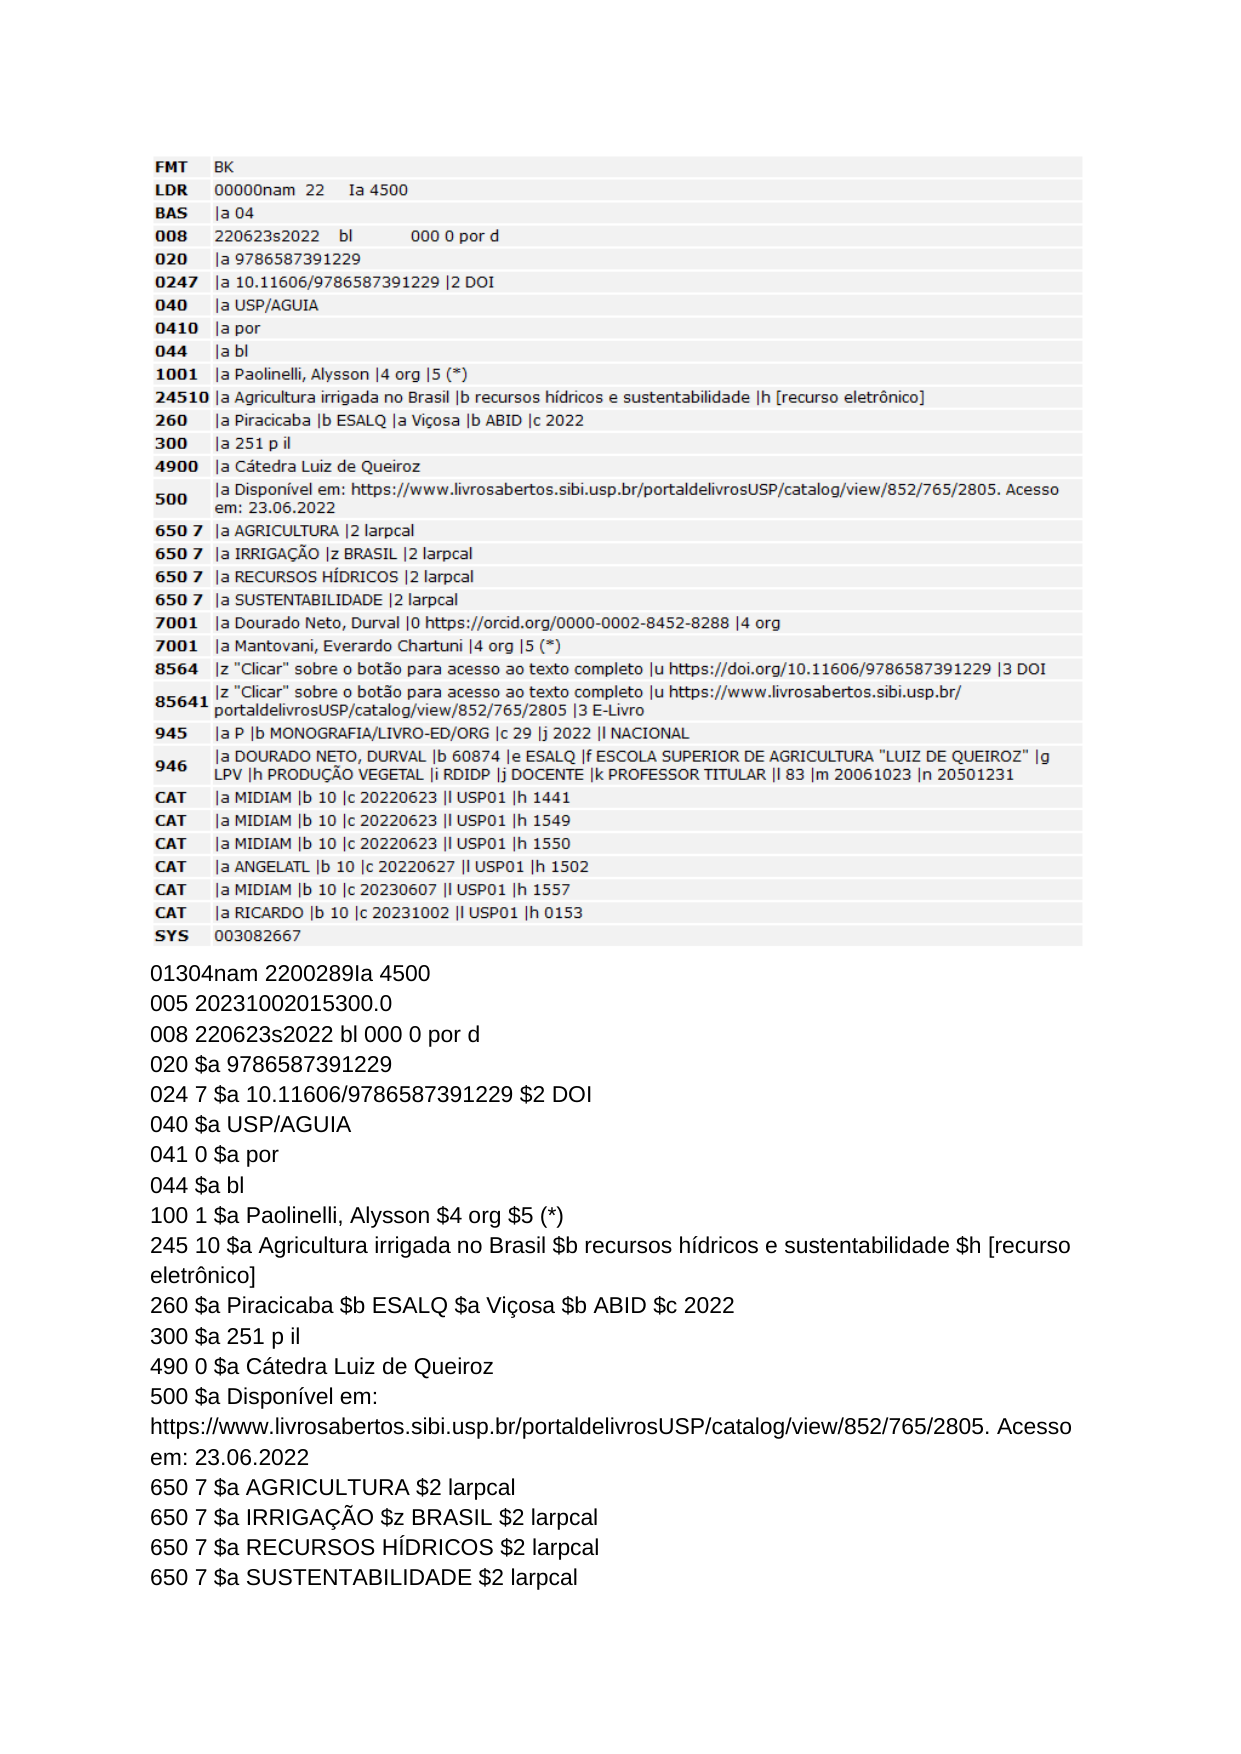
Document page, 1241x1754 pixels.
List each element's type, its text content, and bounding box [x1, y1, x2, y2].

text 01304nam 2200289Ia 4500 [150, 960, 1090, 986]
text 100 1 $a Paolinelli, Alysson $4 org $5 (*) [150, 1202, 1090, 1228]
text 500 $a Disponível em: https://www.livrosabertos.sibi.usp.br/portaldelivrosUSP/catalog/view/852/765/2805. Acesso em: 23.06.2022 [150, 1383, 1090, 1470]
picture [150, 150, 1091, 957]
text 650 7 $a AGRICULTURA $2 larpcal [150, 1474, 1090, 1500]
text 040 $a USP/AGUIA [150, 1111, 1090, 1137]
text 490 0 $a Cátedra Luiz de Queiroz [150, 1353, 1090, 1379]
text 650 7 $a IRRIGAÇÃO $z BRASIL $2 larpcal [150, 1504, 1090, 1530]
text 260 $a Piracicaba $b ESALQ $a Viçosa $b ABID $c 2022 [150, 1292, 1090, 1319]
text 300 $a 251 p il [150, 1323, 1090, 1349]
text 008 220623s2022 bl 000 0 por d [150, 1021, 1090, 1047]
text 245 10 $a Agricultura irrigada no Brasil $b recursos hídricos e sustentabilidade $h [recurso eletrônico] [150, 1232, 1090, 1288]
text 650 7 $a RECURSOS HÍDRICOS $2 larpcal [150, 1534, 1090, 1560]
text 650 7 $a SUSTENTABILIDADE $2 larpcal [150, 1564, 1090, 1591]
text 024 7 $a 10.11606/9786587391229 $2 DOI [150, 1081, 1090, 1107]
text 044 $a bl [150, 1172, 1090, 1198]
text 041 0 $a por [150, 1141, 1090, 1168]
text 020 $a 9786587391229 [150, 1051, 1090, 1077]
text 005 20231002015300.0 [150, 990, 1090, 1017]
